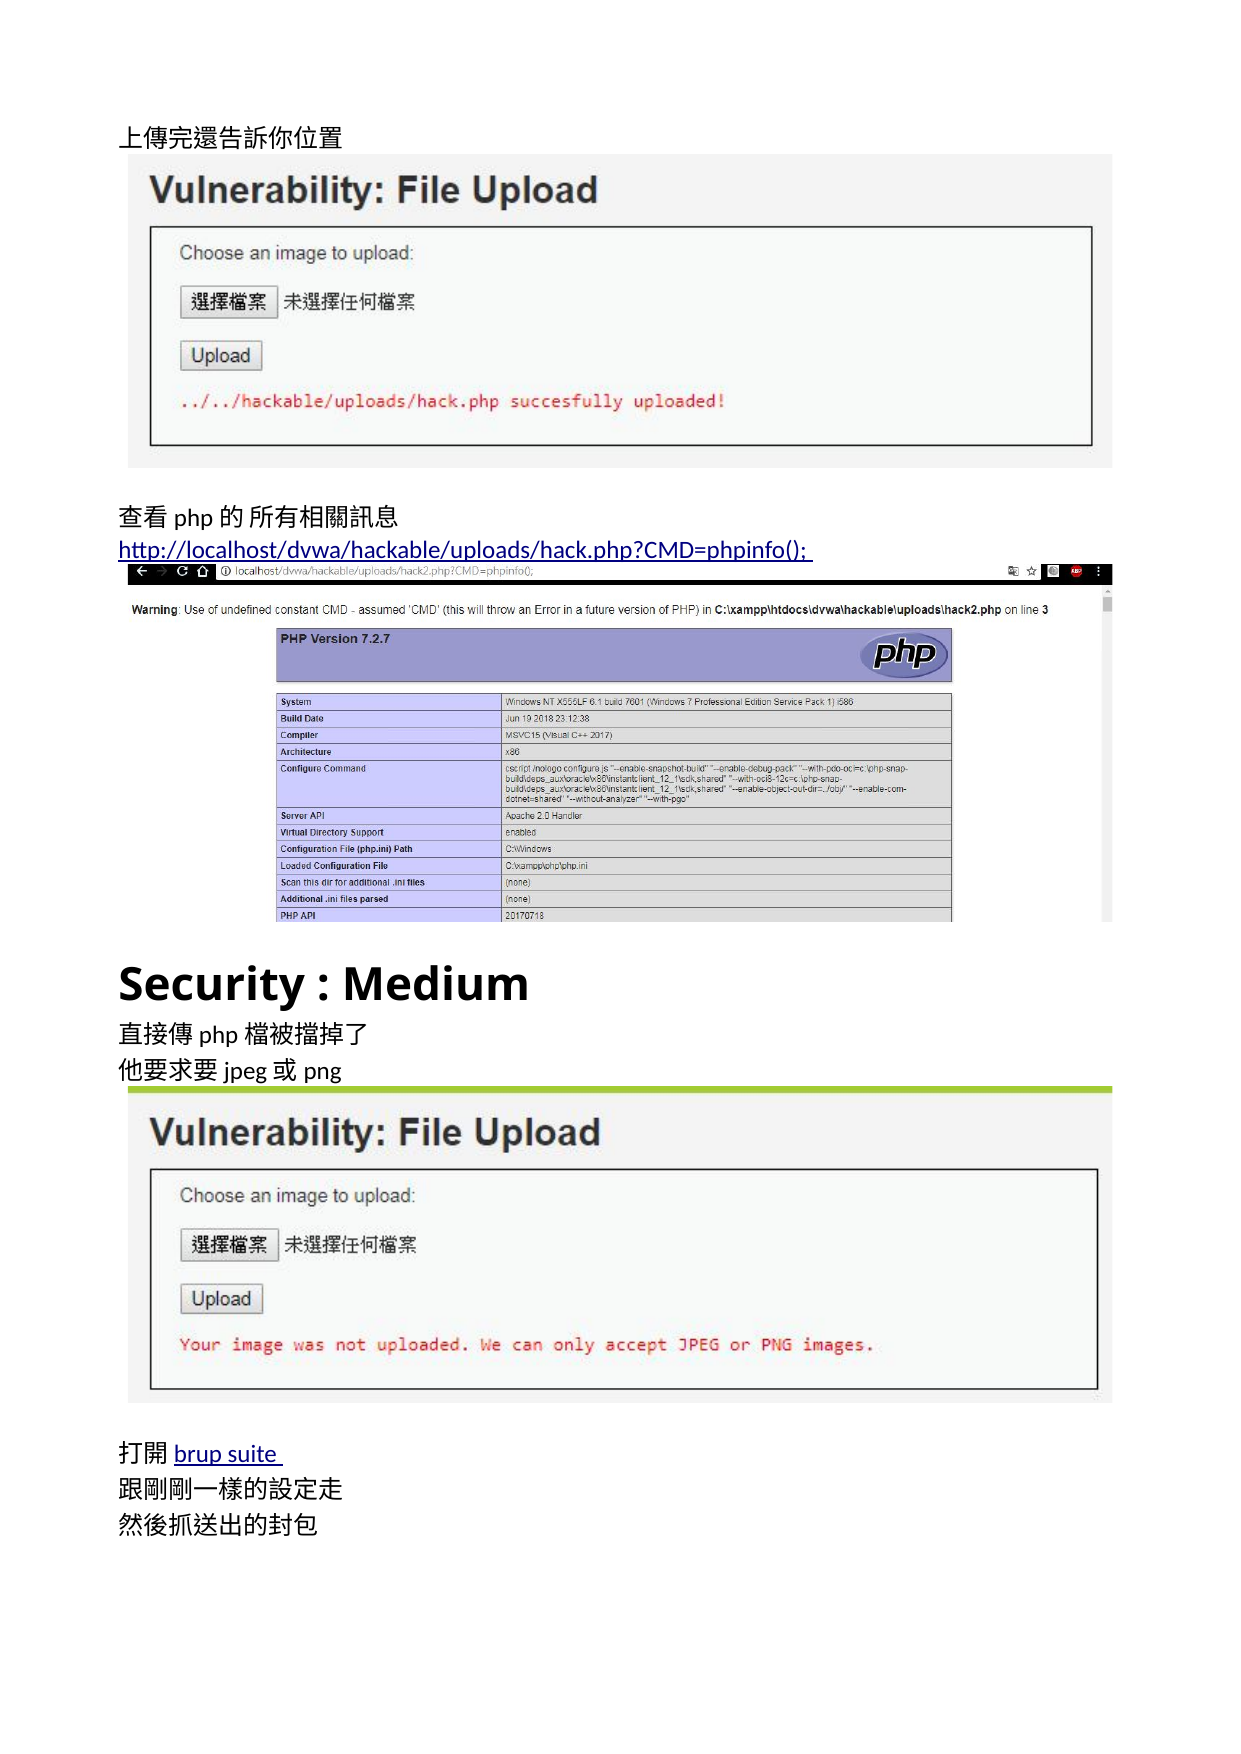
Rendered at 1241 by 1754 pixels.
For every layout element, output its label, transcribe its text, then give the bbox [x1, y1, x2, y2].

text 查看 php 的 所有相關訊息 [118, 498, 1122, 534]
text 直接傳 php 檔被擋掉了 [118, 1014, 1122, 1051]
text 然後抓送出的封包 [118, 1506, 1122, 1542]
picture [127, 564, 1113, 922]
subtitle Security : Medium [118, 952, 1122, 1014]
text http://localhost/dvwa/hackable/uploads/hack.php?CMD=phpinfo(); [118, 534, 1122, 565]
text 跟剛剛一樣的設定走 [118, 1469, 1122, 1506]
text 他要求要 jpeg 或 png [118, 1051, 1122, 1087]
text 打開 brup suite [118, 1433, 1122, 1469]
picture [127, 1086, 1113, 1403]
text 上傳完還告訴你位置 [118, 118, 1122, 154]
picture [127, 154, 1113, 468]
